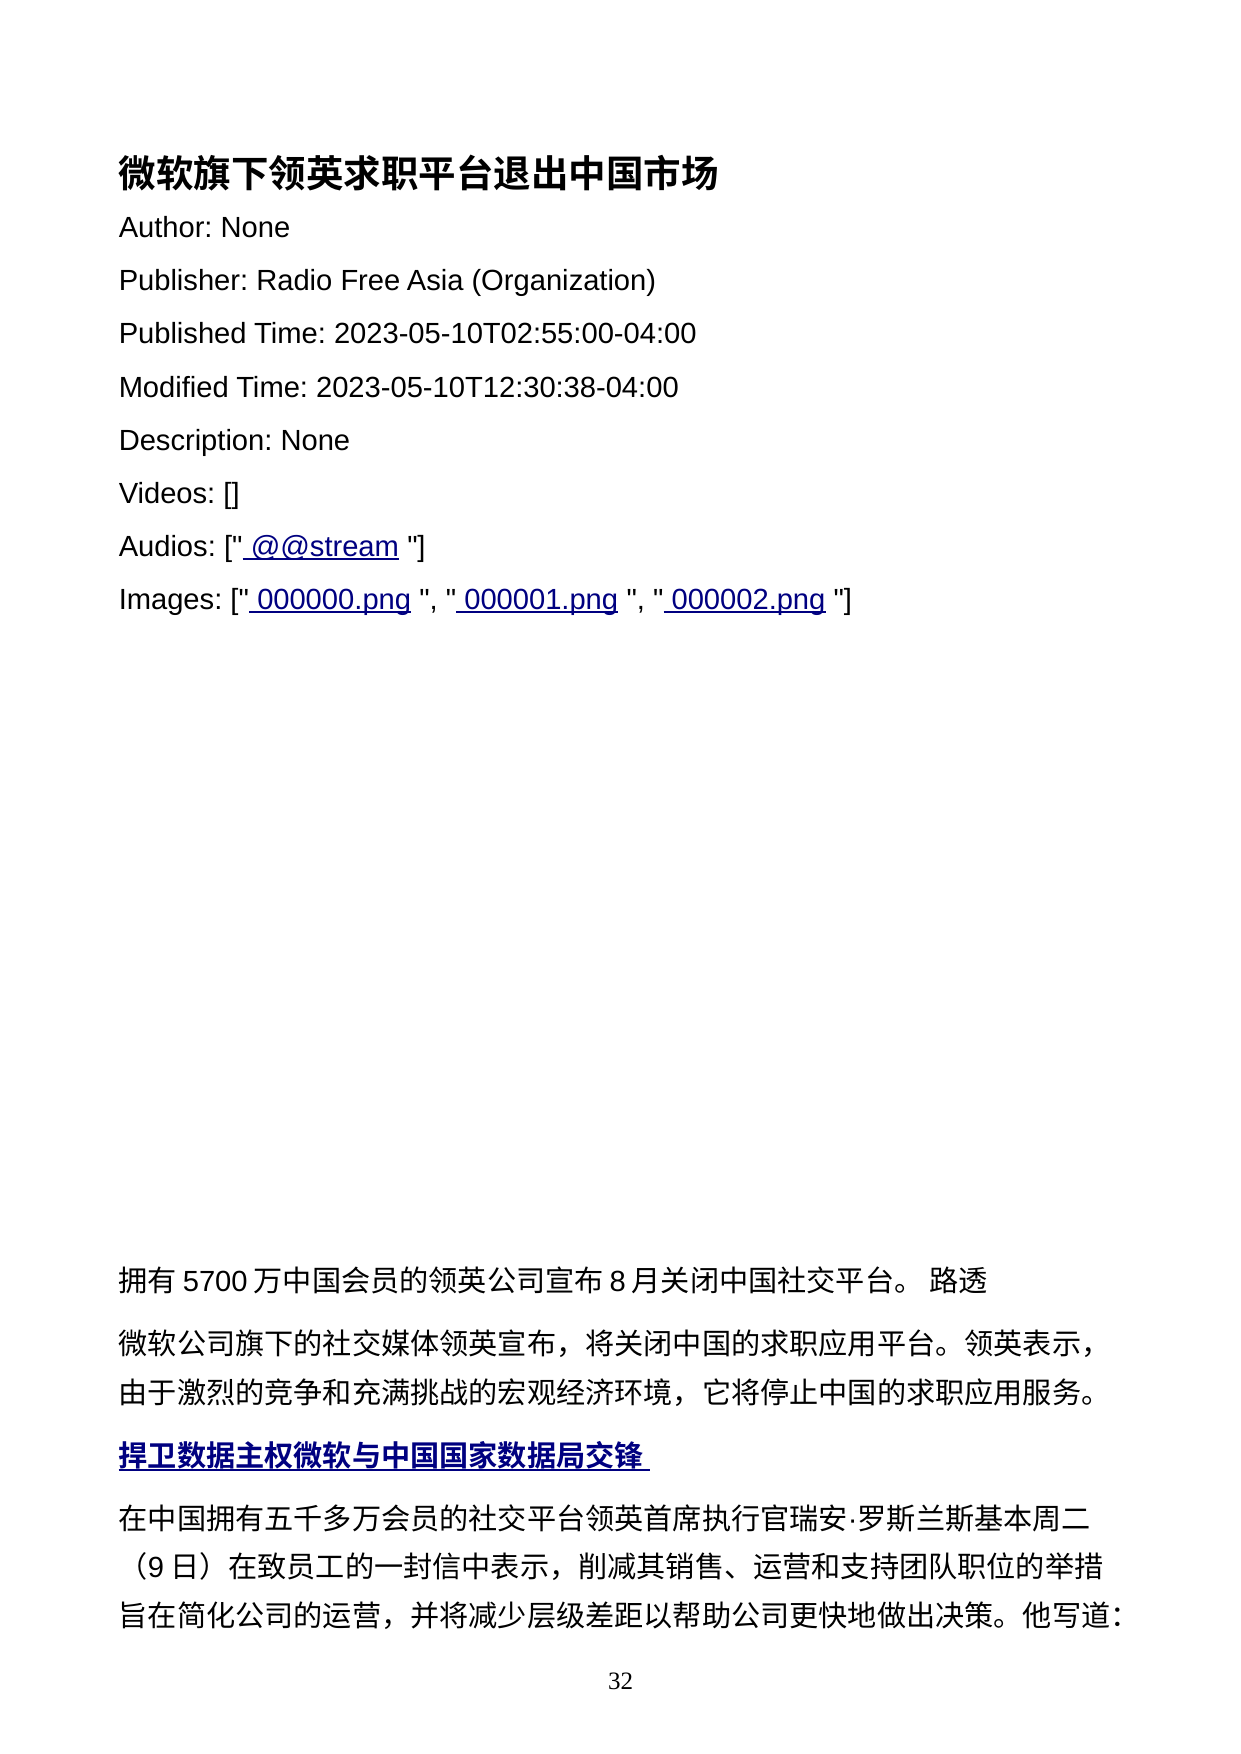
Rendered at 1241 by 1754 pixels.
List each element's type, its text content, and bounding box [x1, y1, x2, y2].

text 在中国拥有五千多万会员的社交平台领英首席执行官瑞安·罗斯兰斯基本周二（9日）在致员工的一封信中表示，削减其销售、运营和支持团队职位的举措旨在简化公司的运营，并将减少层级差距以帮助公司更快地做出决策。他写道：“随着市场和客户需求波动越来越大，为了更有效地服务新兴市场和增长型市场，我们正在扩大利用供应商。” [118, 1495, 1122, 1635]
subtitle 微软旗下领英求职平台退出中国市场 [118, 143, 1122, 198]
text 微软公司旗下的社交媒体领英宣布，将关闭中国的求职应用平台。领英表示，由于激烈的竞争和充满挑战的宏观经济环境，它将停止中国的求职应用服务。 [118, 1321, 1122, 1411]
text Images: [" 000000.png ", " 000001.png ", " 000002.png "] [118, 582, 1122, 616]
text Audios: [" @@stream "] [118, 529, 1122, 563]
text Modified Time: 2023-05-10T12:30:38-04:00 [118, 370, 1122, 403]
text 拥有5700万中国会员的领英公司宣布8月关闭中国社交平台。 路透 [118, 635, 1122, 1300]
text Description: None [118, 423, 1122, 456]
text Publisher: Radio Free Asia (Organization) [118, 263, 1122, 297]
text 捍卫数据主权微软与中国国家数据局交锋 [118, 1432, 1122, 1474]
text Author: None [118, 210, 1122, 244]
text Published Time: 2023-05-10T02:55:00-04:00 [118, 317, 1122, 350]
text Videos: [] [118, 476, 1122, 509]
